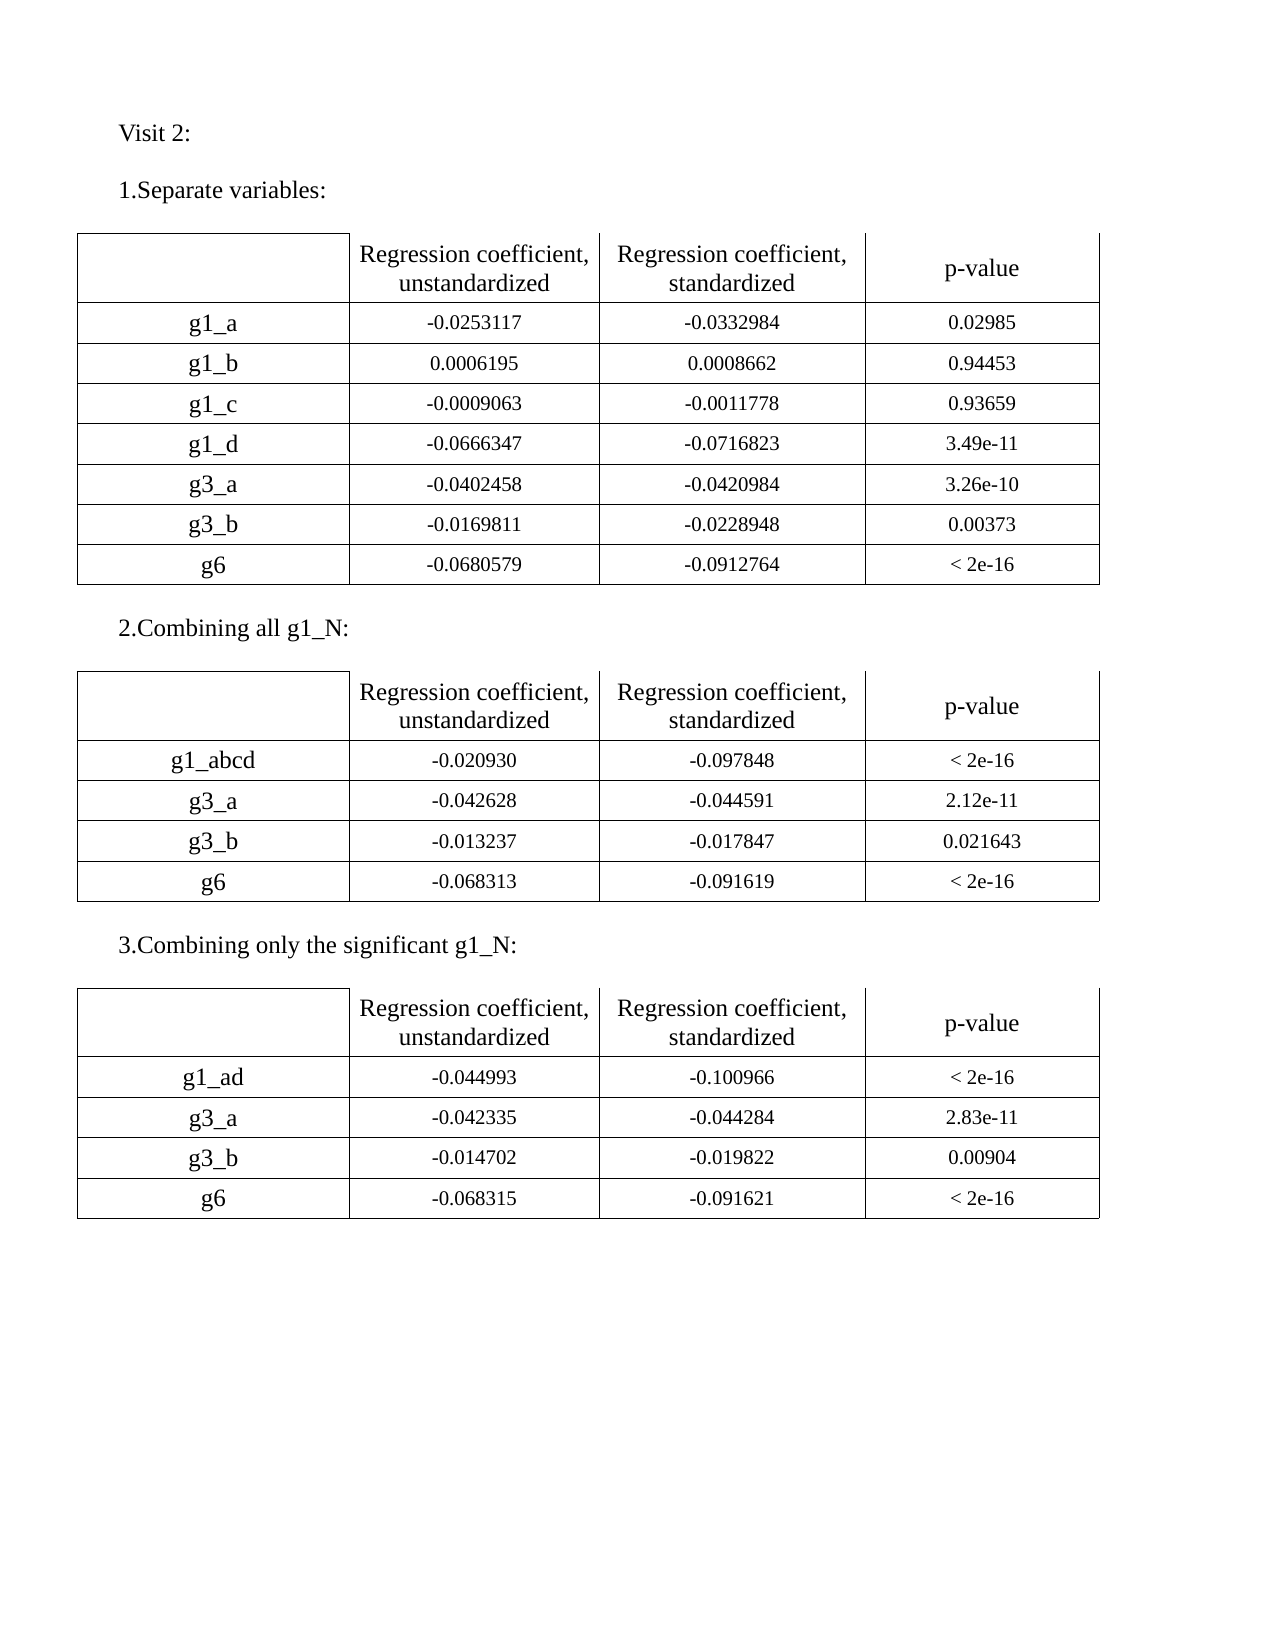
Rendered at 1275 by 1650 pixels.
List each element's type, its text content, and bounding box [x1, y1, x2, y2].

table_cell g1_a [78, 303, 349, 342]
table_cell g3_a [78, 781, 349, 820]
table_cell -0.0402458 [350, 465, 599, 504]
table_cell -0.091619 [600, 862, 865, 901]
table_cell -0.014702 [350, 1138, 599, 1177]
text 1.Separate variables: [118, 176, 1157, 204]
table_cell g3_a [78, 1098, 349, 1137]
table_cell 0.0008662 [600, 344, 865, 383]
table_cell g1_d [78, 424, 349, 463]
table_cell 3.49e-11 [866, 424, 1099, 463]
text Visit 2: [118, 118, 1157, 147]
table_cell -0.0716823 [600, 424, 865, 463]
table_cell g3_b [78, 1138, 349, 1177]
table_cell 3.26e-10 [866, 465, 1099, 504]
table_header [78, 989, 349, 1056]
table_cell -0.044284 [600, 1098, 865, 1137]
text 3.Combining only the significant g1_N: [118, 930, 1157, 959]
table_header Regression coefficient, standardized [600, 233, 865, 302]
table_cell -0.0680579 [350, 545, 599, 584]
table_cell g6 [78, 862, 349, 901]
table_cell -0.068315 [350, 1179, 599, 1218]
table_cell < 2e-16 [866, 545, 1099, 584]
table_cell g3_b [78, 505, 349, 544]
table_cell -0.091621 [600, 1179, 865, 1218]
table_cell g1_b [78, 344, 349, 383]
table_cell -0.100966 [600, 1057, 865, 1097]
table_cell -0.044591 [600, 781, 865, 820]
text 2.Combining all g1_N: [118, 613, 1157, 642]
table_cell 0.93659 [866, 384, 1099, 423]
table_header Regression coefficient, unstandardized [350, 233, 599, 302]
table_cell 0.021643 [866, 821, 1099, 861]
table_cell -0.044993 [350, 1057, 599, 1097]
table_cell 0.02985 [866, 303, 1099, 342]
table_cell g6 [78, 545, 349, 584]
table_cell 0.00904 [866, 1138, 1099, 1177]
table_cell 2.12e-11 [866, 781, 1099, 820]
table_header Regression coefficient, standardized [600, 671, 865, 740]
table_cell < 2e-16 [866, 1179, 1099, 1218]
table_cell 2.83e-11 [866, 1098, 1099, 1137]
table_cell -0.0332984 [600, 303, 865, 342]
table_cell g1_abcd [78, 741, 349, 780]
table_header Regression coefficient, standardized [600, 988, 865, 1056]
table_cell -0.042628 [350, 781, 599, 820]
table_cell 0.94453 [866, 344, 1099, 383]
table_cell -0.013237 [350, 821, 599, 861]
table_header Regression coefficient, unstandardized [350, 671, 599, 740]
table_header p-value [866, 988, 1099, 1056]
table_cell g1_c [78, 384, 349, 423]
table_cell -0.042335 [350, 1098, 599, 1137]
table_cell -0.0011778 [600, 384, 865, 423]
table_cell -0.019822 [600, 1138, 865, 1177]
table_cell g1_ad [78, 1057, 349, 1097]
table_cell -0.0666347 [350, 424, 599, 463]
table_header [78, 234, 349, 302]
table_cell -0.0009063 [350, 384, 599, 423]
table_cell < 2e-16 [866, 1057, 1099, 1097]
table_cell -0.068313 [350, 862, 599, 901]
table_cell -0.017847 [600, 821, 865, 861]
table_cell -0.0169811 [350, 505, 599, 544]
table_cell -0.0228948 [600, 505, 865, 544]
table_cell < 2e-16 [866, 741, 1099, 780]
table_header [78, 672, 349, 740]
table_cell g3_b [78, 821, 349, 861]
table_cell g3_a [78, 465, 349, 504]
table_cell 0.00373 [866, 505, 1099, 544]
table_header p-value [866, 233, 1099, 302]
table_header p-value [866, 671, 1099, 740]
table_cell -0.0253117 [350, 303, 599, 342]
table_cell -0.0912764 [600, 545, 865, 584]
table_header Regression coefficient, unstandardized [350, 988, 599, 1056]
table_cell -0.097848 [600, 741, 865, 780]
table_cell -0.0420984 [600, 465, 865, 504]
table_cell -0.020930 [350, 741, 599, 780]
table_cell g6 [78, 1179, 349, 1218]
table_cell 0.0006195 [350, 344, 599, 383]
table_cell < 2e-16 [866, 862, 1099, 901]
